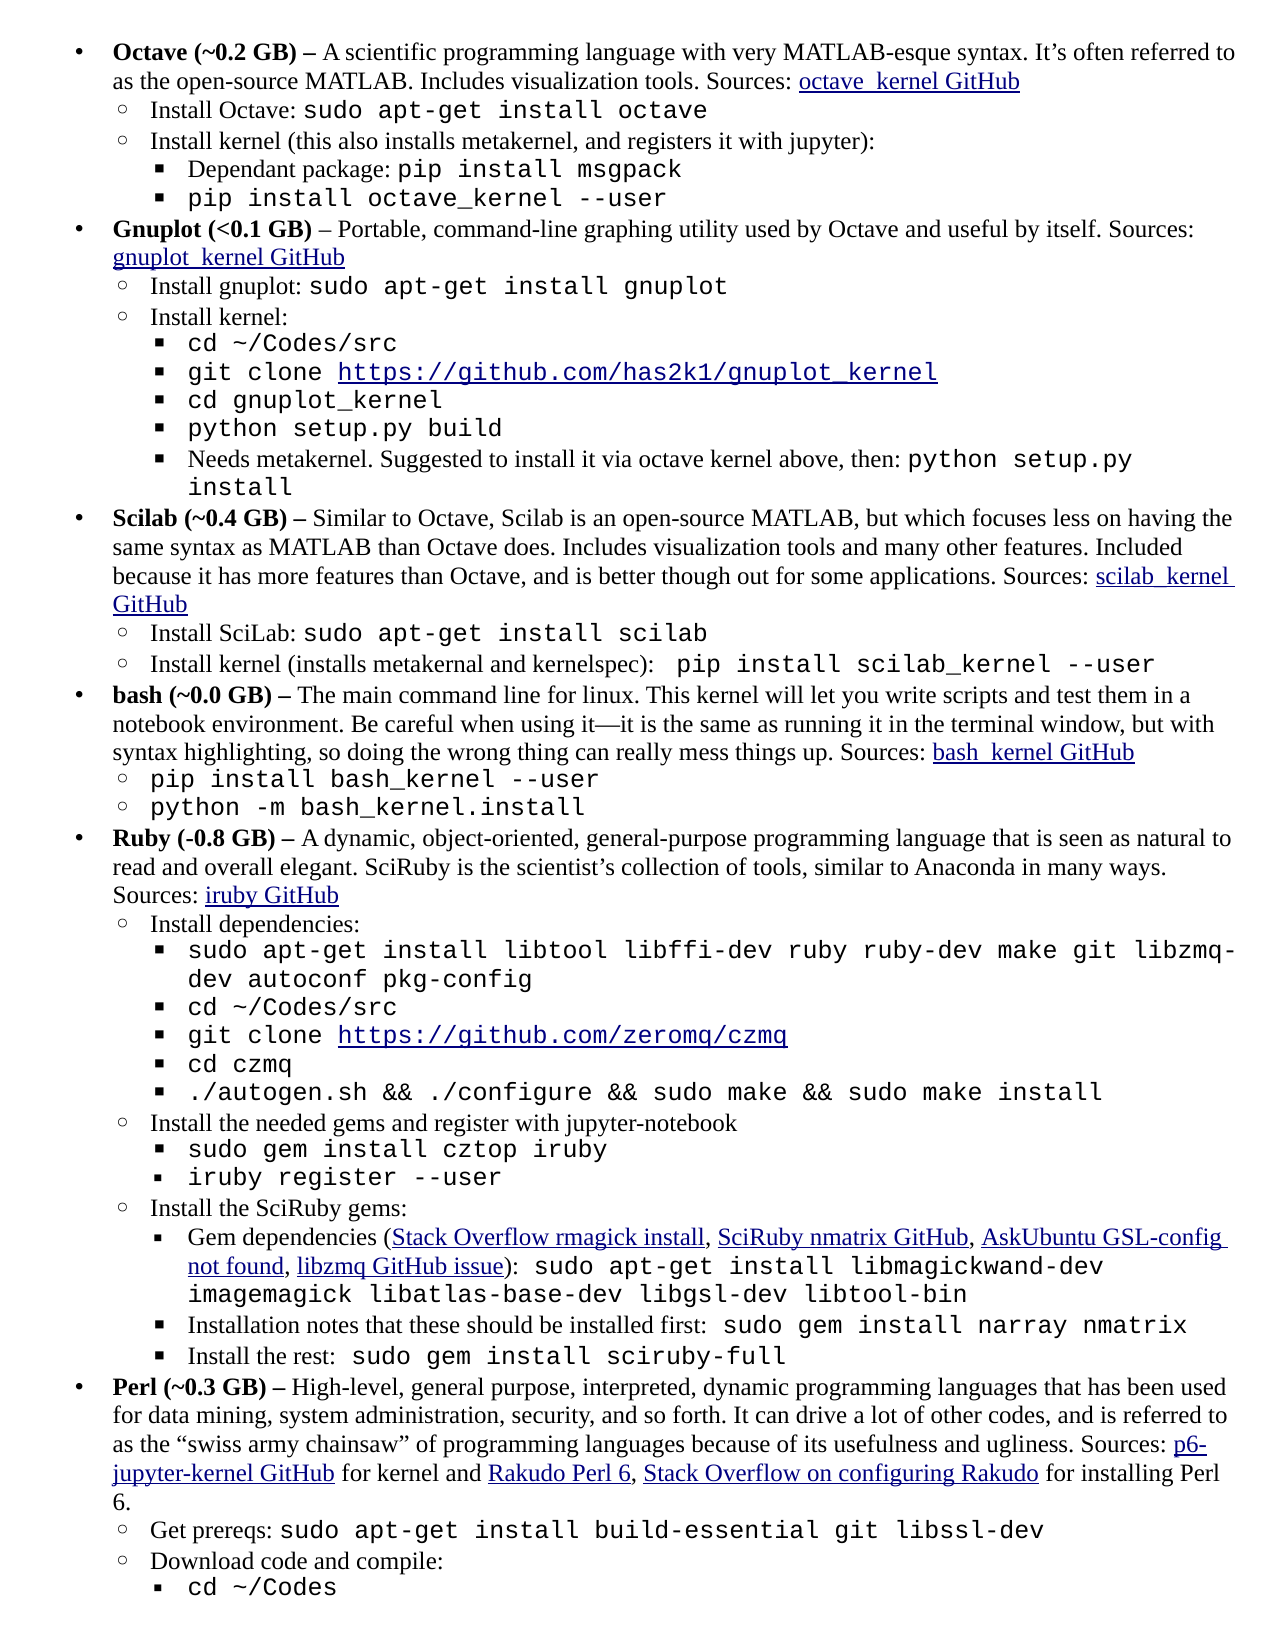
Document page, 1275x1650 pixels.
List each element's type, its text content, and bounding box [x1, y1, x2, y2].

list Perl (~0.3 GB) – High-level, general purpose, interpreted, dynamic programming languages that has been used for data mining, system administration, security, and so forth. It can drive a lot of other codes, and is referred to as the “swiss army chainsaw” of programming languages because of its usefulness and ugliness. Sources: p6-jupyter-kernel GitHub for kernel and Rakudo Perl 6, Stack Overflow on configuring Rakudo for installing Perl 6. [75, 1372, 1237, 1515]
list Install kernel (this also installs metakernel, and registers it with jupyter): [112, 126, 1237, 154]
list iruby register --user [150, 1165, 1237, 1193]
list Install the SciRuby gems: [112, 1193, 1237, 1222]
list Install dependencies: [112, 909, 1237, 938]
list pip install octave_kernel --user [150, 185, 1237, 214]
list cd czmq [150, 1051, 1237, 1079]
list Ruby (-0.8 GB) – A dynamic, object-oriented, general-purpose programming language that is seen as natural to read and overall elegant. SciRuby is the scientist’s collection of tools, similar to Anaconda in many ways. Sources: iruby GitHub [75, 823, 1237, 909]
list ./autogen.sh && ./configure && sudo make && sudo make install [150, 1079, 1237, 1108]
list sudo apt-get install libtool libffi-dev ruby ruby-dev make git libzmq-dev autoconf pkg-config [150, 938, 1237, 994]
list Installation notes that these should be installed first: sudo gem install narray nmatrix [150, 1310, 1237, 1341]
list cd ~/Codes [150, 1575, 1237, 1603]
list Download code and compile: [112, 1546, 1237, 1575]
list Install the needed gems and register with jupyter-notebook [112, 1108, 1237, 1137]
list Dependant package: pip install msgpack [150, 154, 1237, 185]
list git clone https://github.com/has2k1/gnuplot_kernel [150, 359, 1237, 387]
list Install the rest: sudo gem install sciruby-full [150, 1341, 1237, 1372]
list Gnuplot (<0.1 GB) – Portable, command-line graphing utility used by Octave and useful by itself. Sources: gnuplot_kernel GitHub [75, 214, 1237, 271]
list Octave (~0.2 GB) – A scientific programming language with very MATLAB-esque syntax. It’s often referred to as the open-source MATLAB. Includes visualization tools. Sources: octave_kernel GitHub [75, 37, 1237, 95]
list python -m bash_kernel.install [112, 794, 1237, 823]
list Install SciLab: sudo apt-get install scilab [112, 618, 1237, 649]
list Needs metakernel. Suggested to install it via octave kernel above, then: python setup.py install [150, 444, 1237, 503]
list Scilab (~0.4 GB) – Similar to Octave, Scilab is an open-source MATLAB, but which focuses less on having the same syntax as MATLAB than Octave does. Includes visualization tools and many other features. Included because it has more features than Octave, and is better though out for some applications. Sources: scilab_kernel GitHub [75, 503, 1237, 618]
list Install kernel (installs metakernal and kernelspec): pip install scilab_kernel --user [112, 649, 1237, 680]
list Install gnuplot: sudo apt-get install gnuplot [112, 271, 1237, 302]
list Install Octave: sudo apt-get install octave [112, 95, 1237, 126]
list cd ~/Codes/src [150, 331, 1237, 359]
list bash (~0.0 GB) – The main command line for linux. This kernel will let you write scripts and test them in a notebook environment. Be careful when using it—it is the same as running it in the terminal window, but with syntax highlighting, so doing the wrong thing can really mess things up. Sources: bash_kernel GitHub [75, 680, 1237, 766]
list Gem dependencies (Stack Overflow rmagick install, SciRuby nmatrix GitHub, AskUbuntu GSL-config not found, libzmq GitHub issue): sudo apt-get install libmagickwand-dev imagemagick libatlas-base-dev libgsl-dev libtool-bin [150, 1222, 1237, 1310]
list cd ~/Codes/src [150, 994, 1237, 1023]
list Install kernel: [112, 302, 1237, 331]
list sudo gem install cztop iruby [150, 1137, 1237, 1165]
list git clone https://github.com/zeromq/czmq [150, 1023, 1237, 1051]
list python setup.py build [150, 416, 1237, 444]
list cd gnuplot_kernel [150, 387, 1237, 416]
list pip install bash_kernel --user [112, 766, 1237, 794]
list Get prereqs: sudo apt-get install build-essential git libssl-dev [112, 1515, 1237, 1546]
